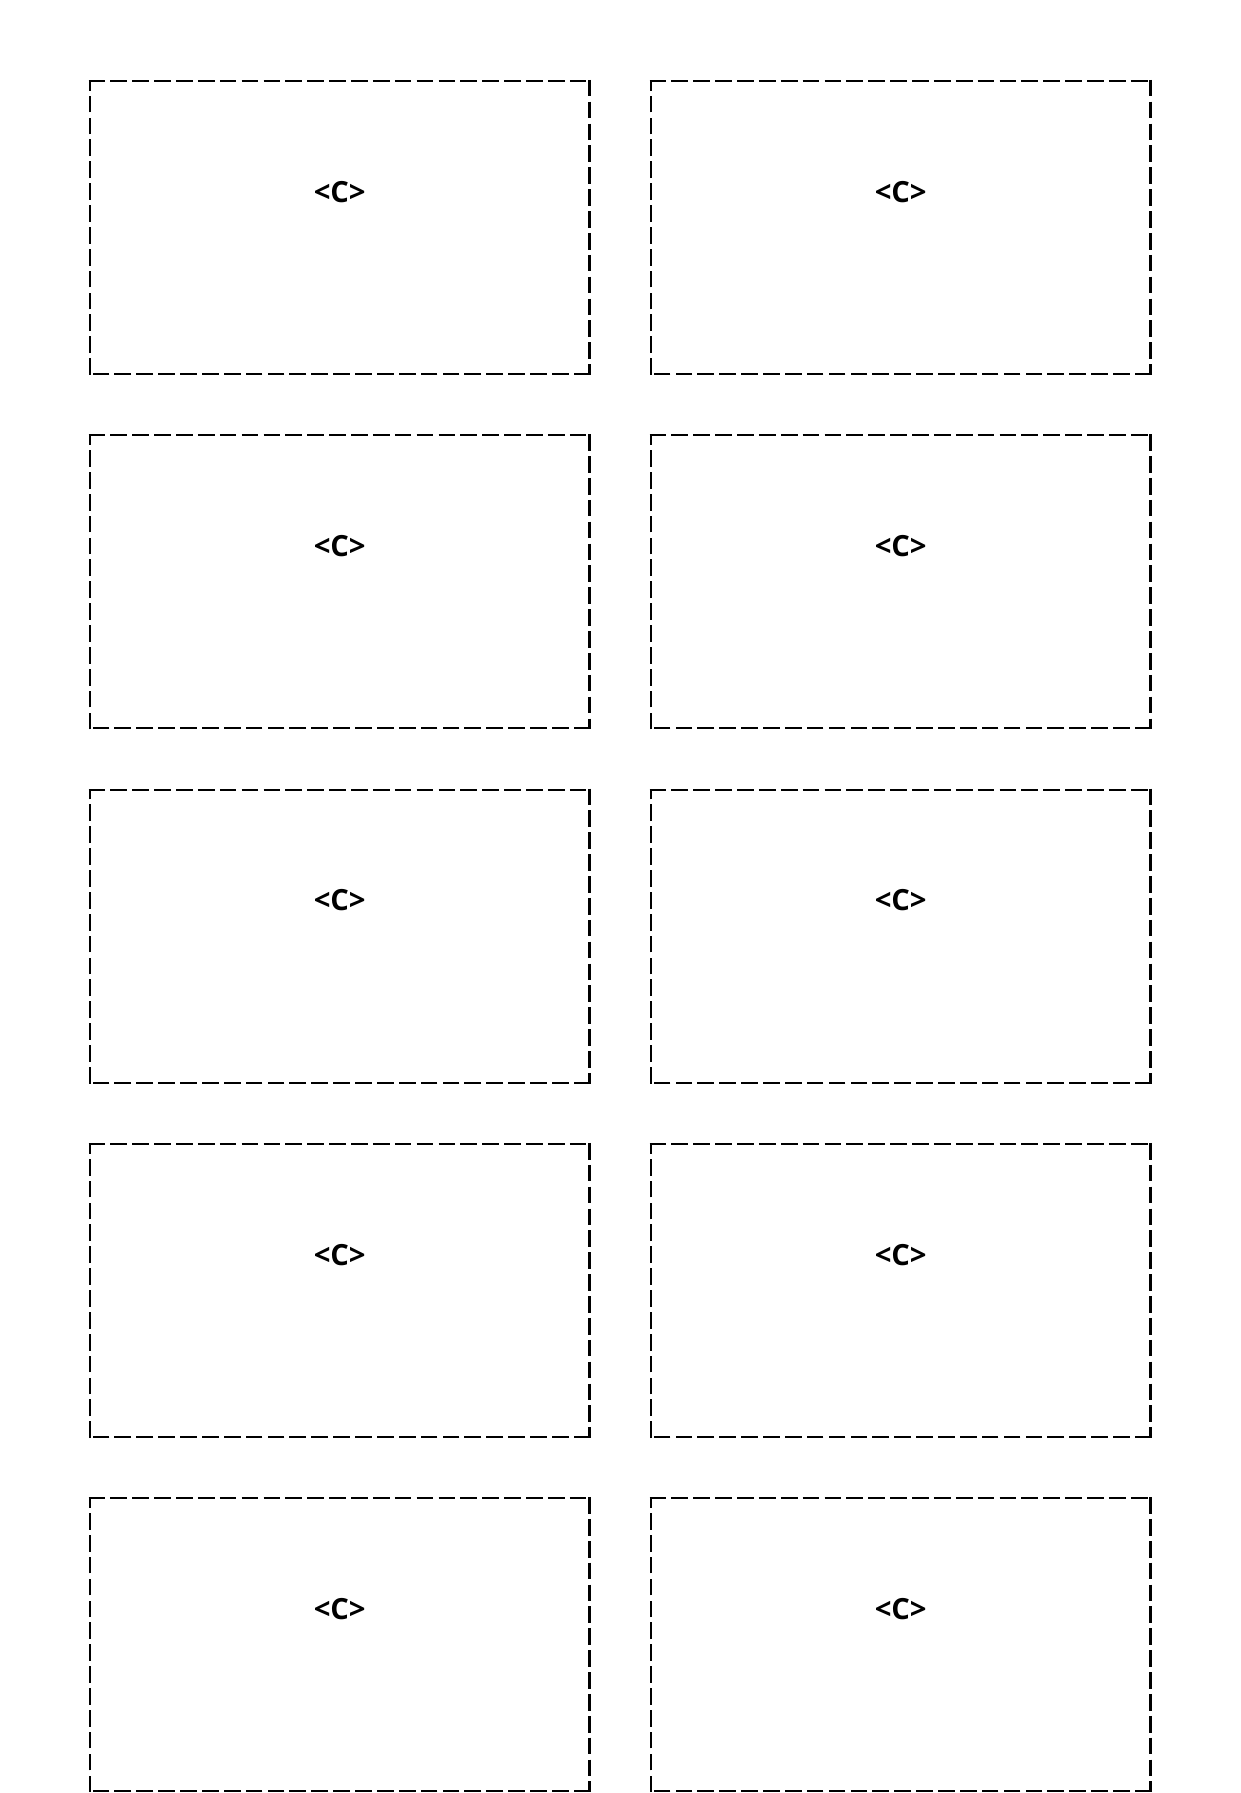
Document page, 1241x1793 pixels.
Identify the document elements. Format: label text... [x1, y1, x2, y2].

text <C> [93, 1588, 586, 1628]
text <C> [654, 171, 1147, 211]
text <C> [93, 880, 586, 919]
text <C> [93, 171, 586, 211]
text <C> [93, 525, 586, 565]
text <C> [654, 1234, 1147, 1274]
text <C> [654, 880, 1147, 919]
text <C> [654, 1588, 1147, 1628]
text <C> [654, 525, 1147, 565]
text <C> [93, 1234, 586, 1274]
